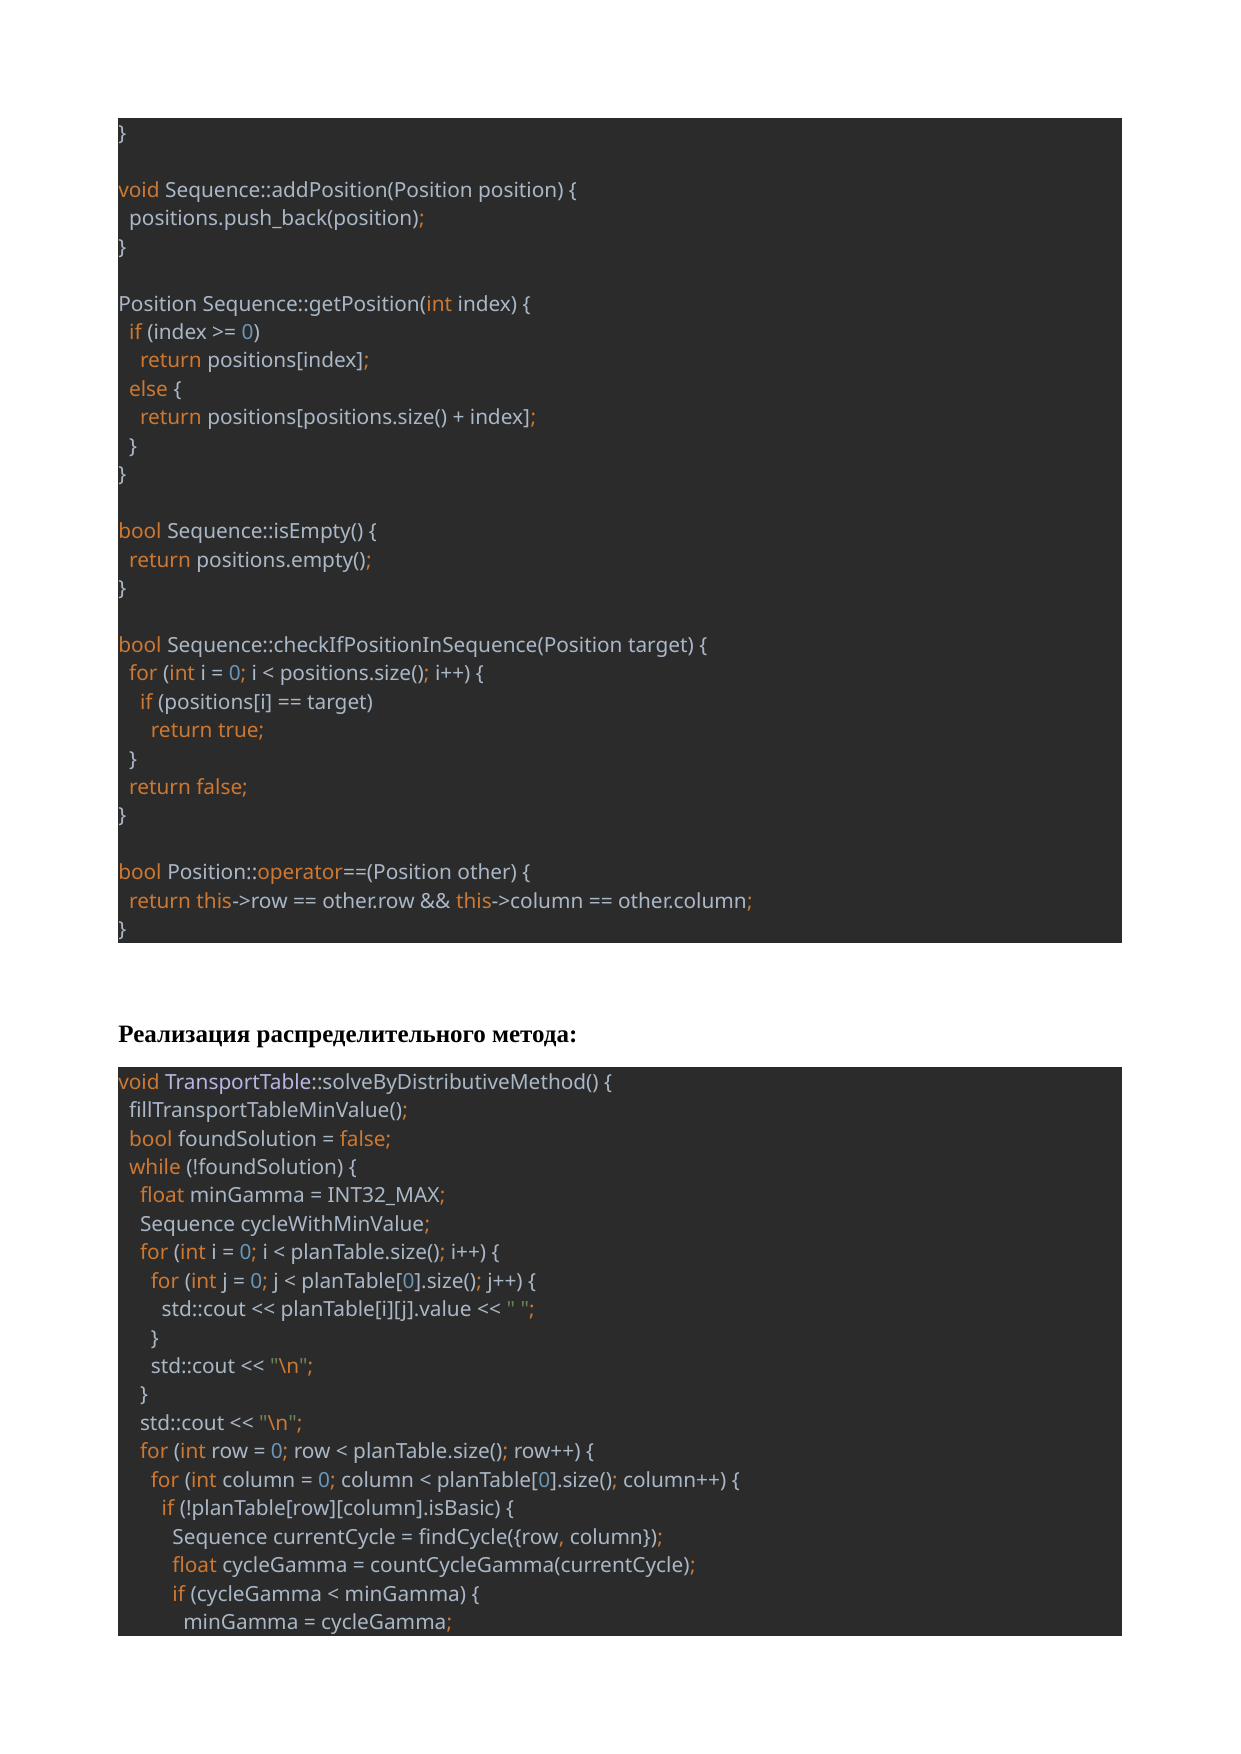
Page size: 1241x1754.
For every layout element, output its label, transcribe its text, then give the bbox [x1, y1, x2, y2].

text Реализация распределительного метода: [118, 1019, 1017, 1048]
text } void Sequence::addPosition(Position position) { positions.push_back(position); } Position Sequence::getPosition(int index) { if (index >= 0) return positions[index]; else { return positions[positions.size() + index]; } } bool Sequence::isEmpty() { return positions.empty(); } bool Sequence::checkIfPositionInSequence(Position target) { for (int i = 0; i < positions.size(); i++) { if (positions[i] == target) return true; } return false; } bool Position::operator==(Position other) { return this->row == other.row && this->column == other.column; } [118, 118, 1122, 943]
text void TransportTable::solveByDistributiveMethod() { fillTransportTableMinValue(); bool foundSolution = false; while (!foundSolution) { float minGamma = INT32_MAX; Sequence cycleWithMinValue; for (int i = 0; i < planTable.size(); i++) { for (int j = 0; j < planTable[0].size(); j++) { std::cout << planTable[i][j].value << " "; } std::cout << "\n"; } std::cout << "\n"; for (int row = 0; row < planTable.size(); row++) { for (int column = 0; column < planTable[0].size(); column++) { if (!planTable[row][column].isBasic) { Sequence currentCycle = findCycle({row, column}); float cycleGamma = countCycleGamma(currentCycle); if (cycleGamma < minGamma) { minGamma = cycleGamma; [118, 1067, 1122, 1636]
